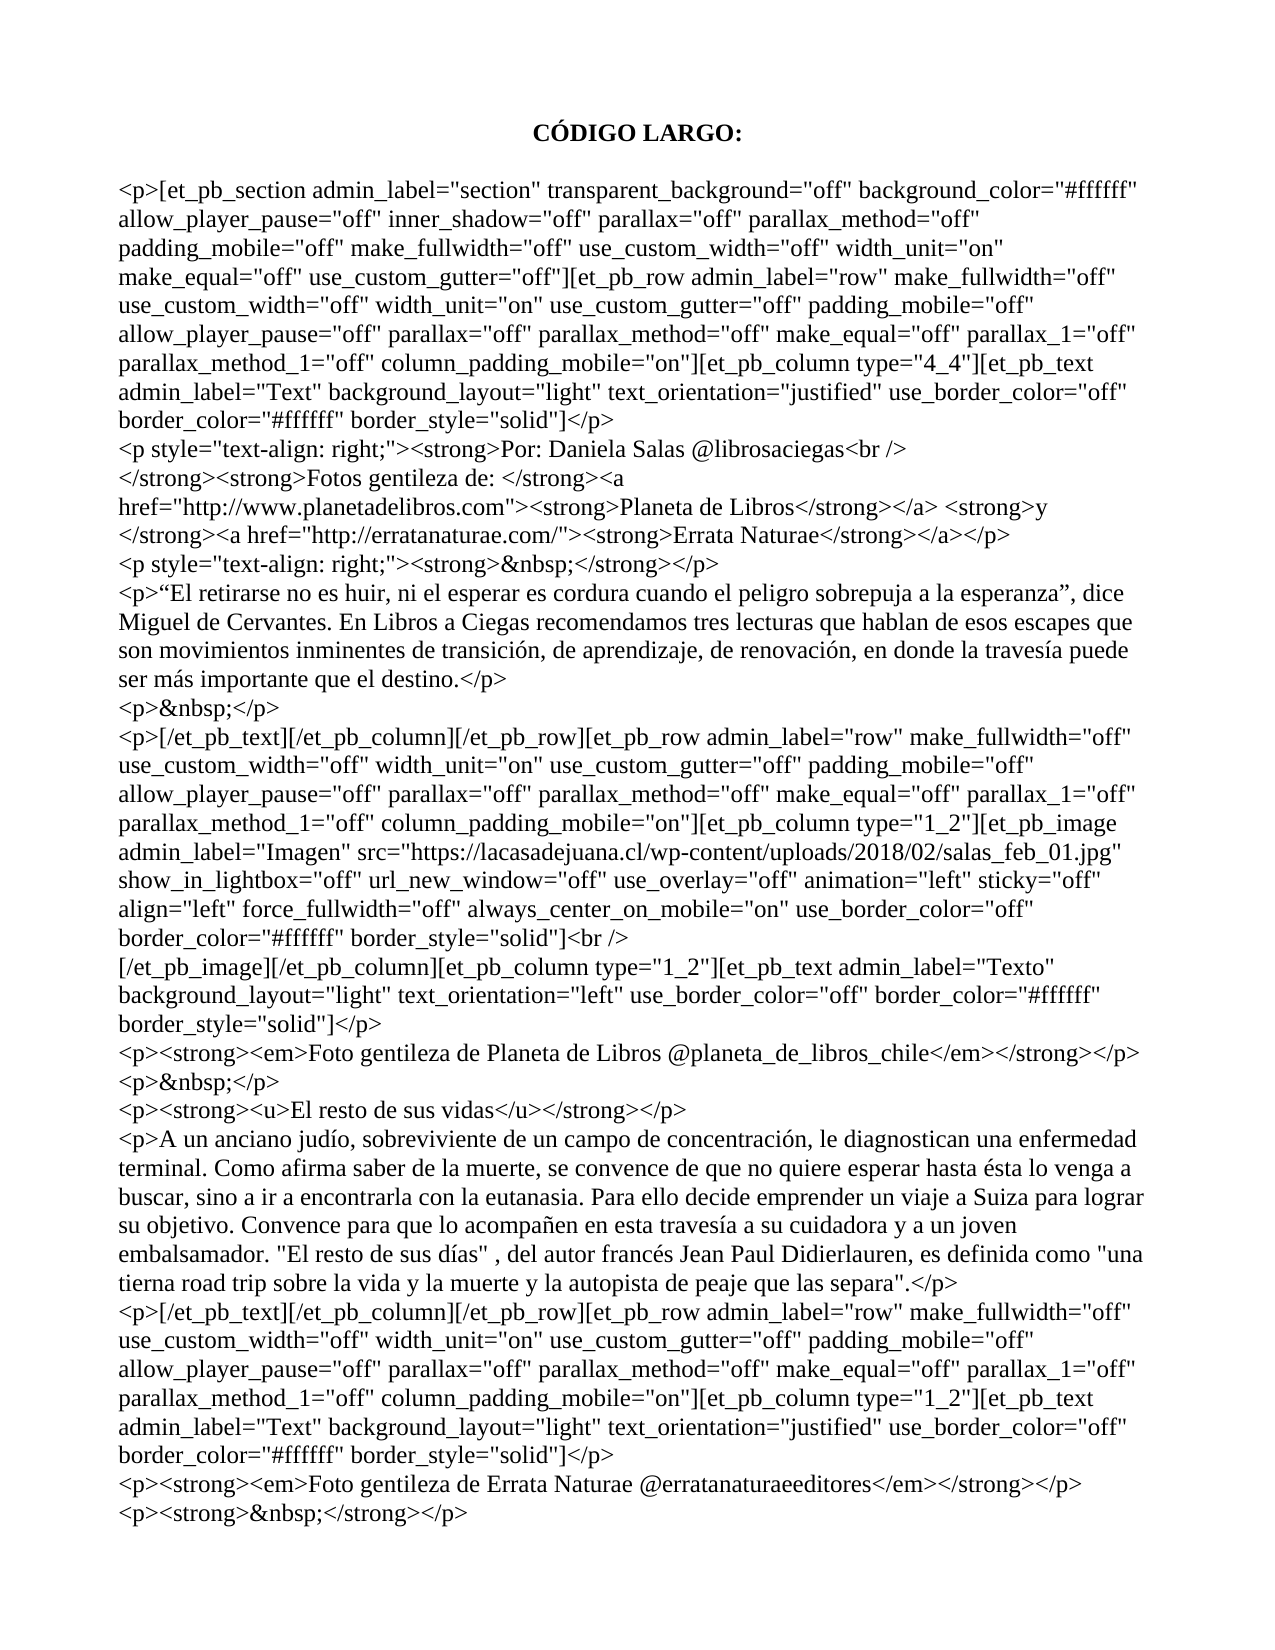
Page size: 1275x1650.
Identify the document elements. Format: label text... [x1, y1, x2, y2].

text <p>[/et_pb_text][/et_pb_column][/et_pb_row][et_pb_row admin_label="row" make_fullwidth="off" use_custom_width="off" width_unit="on" use_custom_gutter="off" padding_mobile="off" allow_player_pause="off" parallax="off" parallax_method="off" make_equal="off" parallax_1="off" parallax_method_1="off" column_padding_mobile="on"][et_pb_column type="1_2"][et_pb_image admin_label="Imagen" src="https://lacasadejuana.cl/wp-content/uploads/2018/02/salas_feb_01.jpg" show_in_lightbox="off" url_new_window="off" use_overlay="off" animation="left" sticky="off" align="left" force_fullwidth="off" always_center_on_mobile="on" use_border_color="off" border_color="#ffffff" border_style="solid"]<br /> [118, 722, 1157, 952]
text <p><strong><em>Foto gentileza de Errata Naturae @erratanaturaeeditores</em></strong></p> [118, 1469, 1157, 1498]
text <p>&nbsp;</p> [118, 693, 1157, 722]
text <p>A un anciano judío, sobreviviente de un campo de concentración, le diagnostican una enfermedad terminal. Como afirma saber de la muerte, se convence de que no quiere esperar hasta ésta lo venga a buscar, sino a ir a encontrarla con la eutanasia. Para ello decide emprender un viaje a Suiza para lograr su objetivo. Convence para que lo acompañen en esta travesía a su cuidadora y a un joven embalsamador. "El resto de sus días" , del autor francés Jean Paul Didierlauren, es definida como "una tierna road trip sobre la vida y la muerte y la autopista de peaje que las separa".</p> [118, 1124, 1157, 1297]
text <p><strong><em>Foto gentileza de Planeta de Libros @planeta_de_libros_chile</em></strong></p> [118, 1038, 1157, 1067]
text <p><strong><u>El resto de sus vidas</u></strong></p> [118, 1096, 1157, 1124]
text <p>&nbsp;</p> [118, 1067, 1157, 1096]
text <p><strong>&nbsp;</strong></p> [118, 1498, 1157, 1527]
text [/et_pb_image][/et_pb_column][et_pb_column type="1_2"][et_pb_text admin_label="Texto" background_layout="light" text_orientation="left" use_border_color="off" border_color="#ffffff" border_style="solid"]</p> [118, 952, 1157, 1038]
text <p>[et_pb_section admin_label="section" transparent_background="off" background_color="#ffffff" allow_player_pause="off" inner_shadow="off" parallax="off" parallax_method="off" padding_mobile="off" make_fullwidth="off" use_custom_width="off" width_unit="on" make_equal="off" use_custom_gutter="off"][et_pb_row admin_label="row" make_fullwidth="off" use_custom_width="off" width_unit="on" use_custom_gutter="off" padding_mobile="off" allow_player_pause="off" parallax="off" parallax_method="off" make_equal="off" parallax_1="off" parallax_method_1="off" column_padding_mobile="on"][et_pb_column type="4_4"][et_pb_text admin_label="Text" background_layout="light" text_orientation="justified" use_border_color="off" border_color="#ffffff" border_style="solid"]</p> [118, 176, 1157, 434]
text <p style="text-align: right;"><strong>&nbsp;</strong></p> [118, 549, 1157, 578]
text <p>“El retirarse no es huir, ni el esperar es cordura cuando el peligro sobrepuja a la esperanza”, dice Miguel de Cervantes. En Libros a Ciegas recomendamos tres lecturas que hablan de esos escapes que son movimientos inminentes de transición, de aprendizaje, de renovación, en donde la travesía puede ser más importante que el destino.</p> [118, 578, 1157, 693]
text <p>[/et_pb_text][/et_pb_column][/et_pb_row][et_pb_row admin_label="row" make_fullwidth="off" use_custom_width="off" width_unit="on" use_custom_gutter="off" padding_mobile="off" allow_player_pause="off" parallax="off" parallax_method="off" make_equal="off" parallax_1="off" parallax_method_1="off" column_padding_mobile="on"][et_pb_column type="1_2"][et_pb_text admin_label="Text" background_layout="light" text_orientation="justified" use_border_color="off" border_color="#ffffff" border_style="solid"]</p> [118, 1297, 1157, 1469]
text <p style="text-align: right;"><strong>Por: Daniela Salas @librosaciegas<br /> [118, 434, 1157, 463]
text CÓDIGO LARGO: [118, 118, 1157, 147]
text </strong><strong>Fotos gentileza de: </strong><a href="http://www.planetadelibros.com"><strong>Planeta de Libros</strong></a> <strong>y </strong><a href="http://erratanaturae.com/"><strong>Errata Naturae</strong></a></p> [118, 463, 1157, 549]
